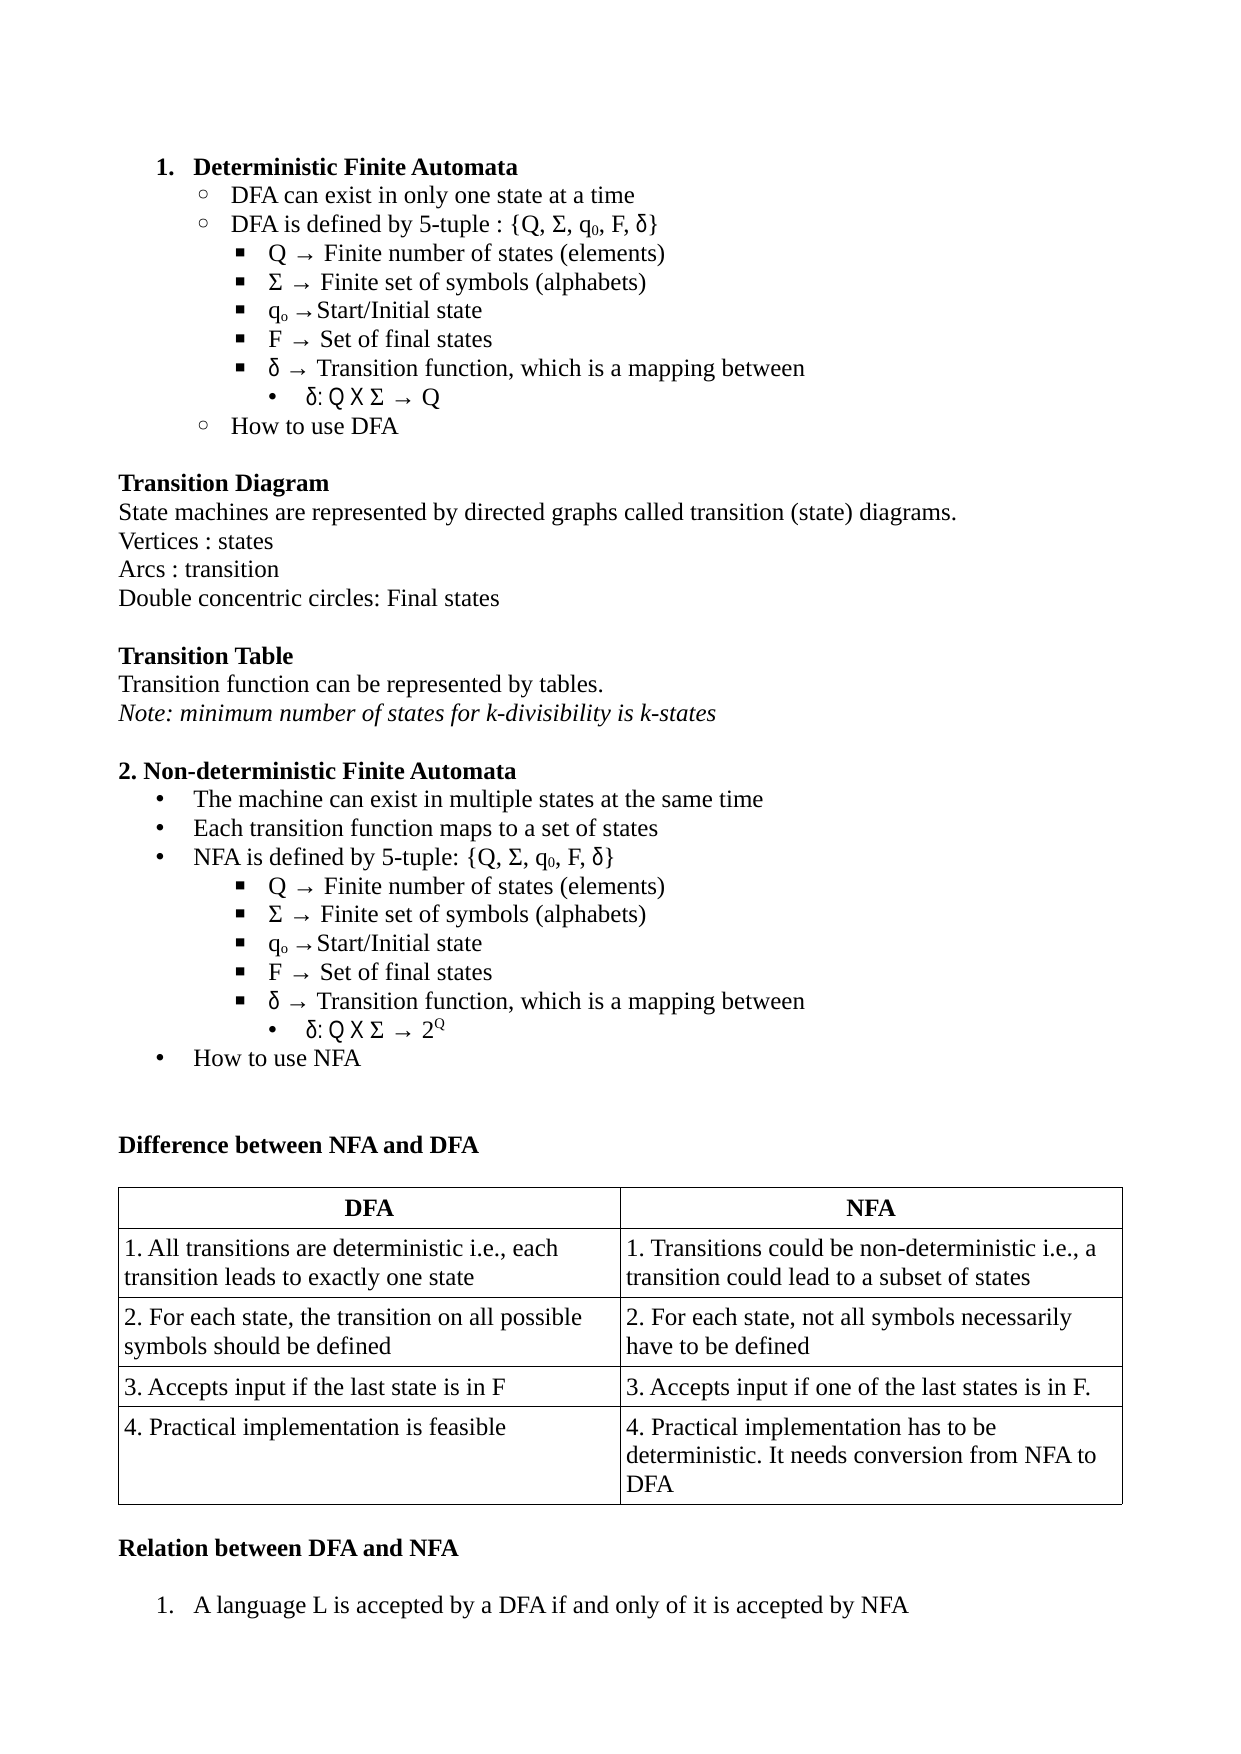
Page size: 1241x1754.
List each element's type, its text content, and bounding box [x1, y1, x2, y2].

list A language L is accepted by a DFA if and only of it is accepted by NFA [156, 1590, 1122, 1619]
text Arcs : transition [118, 554, 1122, 583]
table_cell 2. For each state, the transition on all possible symbols should be defined [119, 1298, 620, 1366]
list The machine can exist in multiple states at the same time [156, 784, 1122, 813]
table_cell 3. Accepts input if one of the last states is in F. [621, 1367, 1122, 1406]
table_cell 2. For each state, not all symbols necessarily have to be defined [621, 1298, 1122, 1366]
text Transition function can be represented by tables. [118, 669, 1122, 698]
list DFA can exist in only one state at a time [193, 180, 1122, 209]
table_header DFA [119, 1188, 620, 1228]
list NFA is defined by 5-tuple: {Q, Σ, q0, F, δ} [156, 842, 1122, 871]
list Each transition function maps to a set of states [156, 813, 1122, 842]
table_cell 1. All transitions are deterministic i.e., each transition leads to exactly one state [119, 1229, 620, 1297]
list F → Set of final states [231, 957, 1122, 986]
table_cell 4. Practical implementation is feasible [119, 1407, 620, 1504]
table_cell 4. Practical implementation has to be deterministic. It needs conversion from NFA to DFA [621, 1407, 1122, 1504]
list qo →Start/Initial state [231, 928, 1122, 957]
list δ: Q X Σ → 2Q [268, 1015, 1122, 1043]
list Q → Finite number of states (elements) [231, 871, 1122, 899]
list How to use NFA [156, 1043, 1122, 1072]
text Relation between DFA and NFA [118, 1533, 1122, 1561]
list Σ → Finite set of symbols (alphabets) [231, 899, 1122, 928]
list δ → Transition function, which is a mapping between [231, 353, 1122, 382]
table_cell 1. Transitions could be non-deterministic i.e., a transition could lead to a subset of states [621, 1229, 1122, 1297]
text Transition Diagram [118, 468, 1122, 497]
list F → Set of final states [231, 324, 1122, 353]
text Vertices : states [118, 526, 1122, 554]
list How to use DFA [193, 411, 1122, 439]
list Q → Finite number of states (elements) [231, 238, 1122, 267]
text Note: minimum number of states for k-divisibility is k-states [118, 698, 1122, 727]
list Σ → Finite set of symbols (alphabets) [231, 267, 1122, 296]
list DFA is defined by 5-tuple : {Q, Σ, q0, F, δ} [193, 209, 1122, 238]
text State machines are represented by directed graphs called transition (state) diagrams. [118, 497, 1122, 526]
table_header NFA [621, 1188, 1122, 1228]
text Transition Table [118, 641, 1122, 669]
list δ: Q X Σ → Q [268, 382, 1122, 411]
text Double concentric circles: Final states [118, 583, 1122, 612]
list qo →Start/Initial state [231, 296, 1122, 324]
table_cell 3. Accepts input if the last state is in F [119, 1367, 620, 1406]
text Difference between NFA and DFA [118, 1130, 1122, 1158]
list Deterministic Finite Automata [156, 152, 1122, 180]
text 2. Non-deterministic Finite Automata [118, 756, 1122, 784]
list δ → Transition function, which is a mapping between [231, 986, 1122, 1015]
